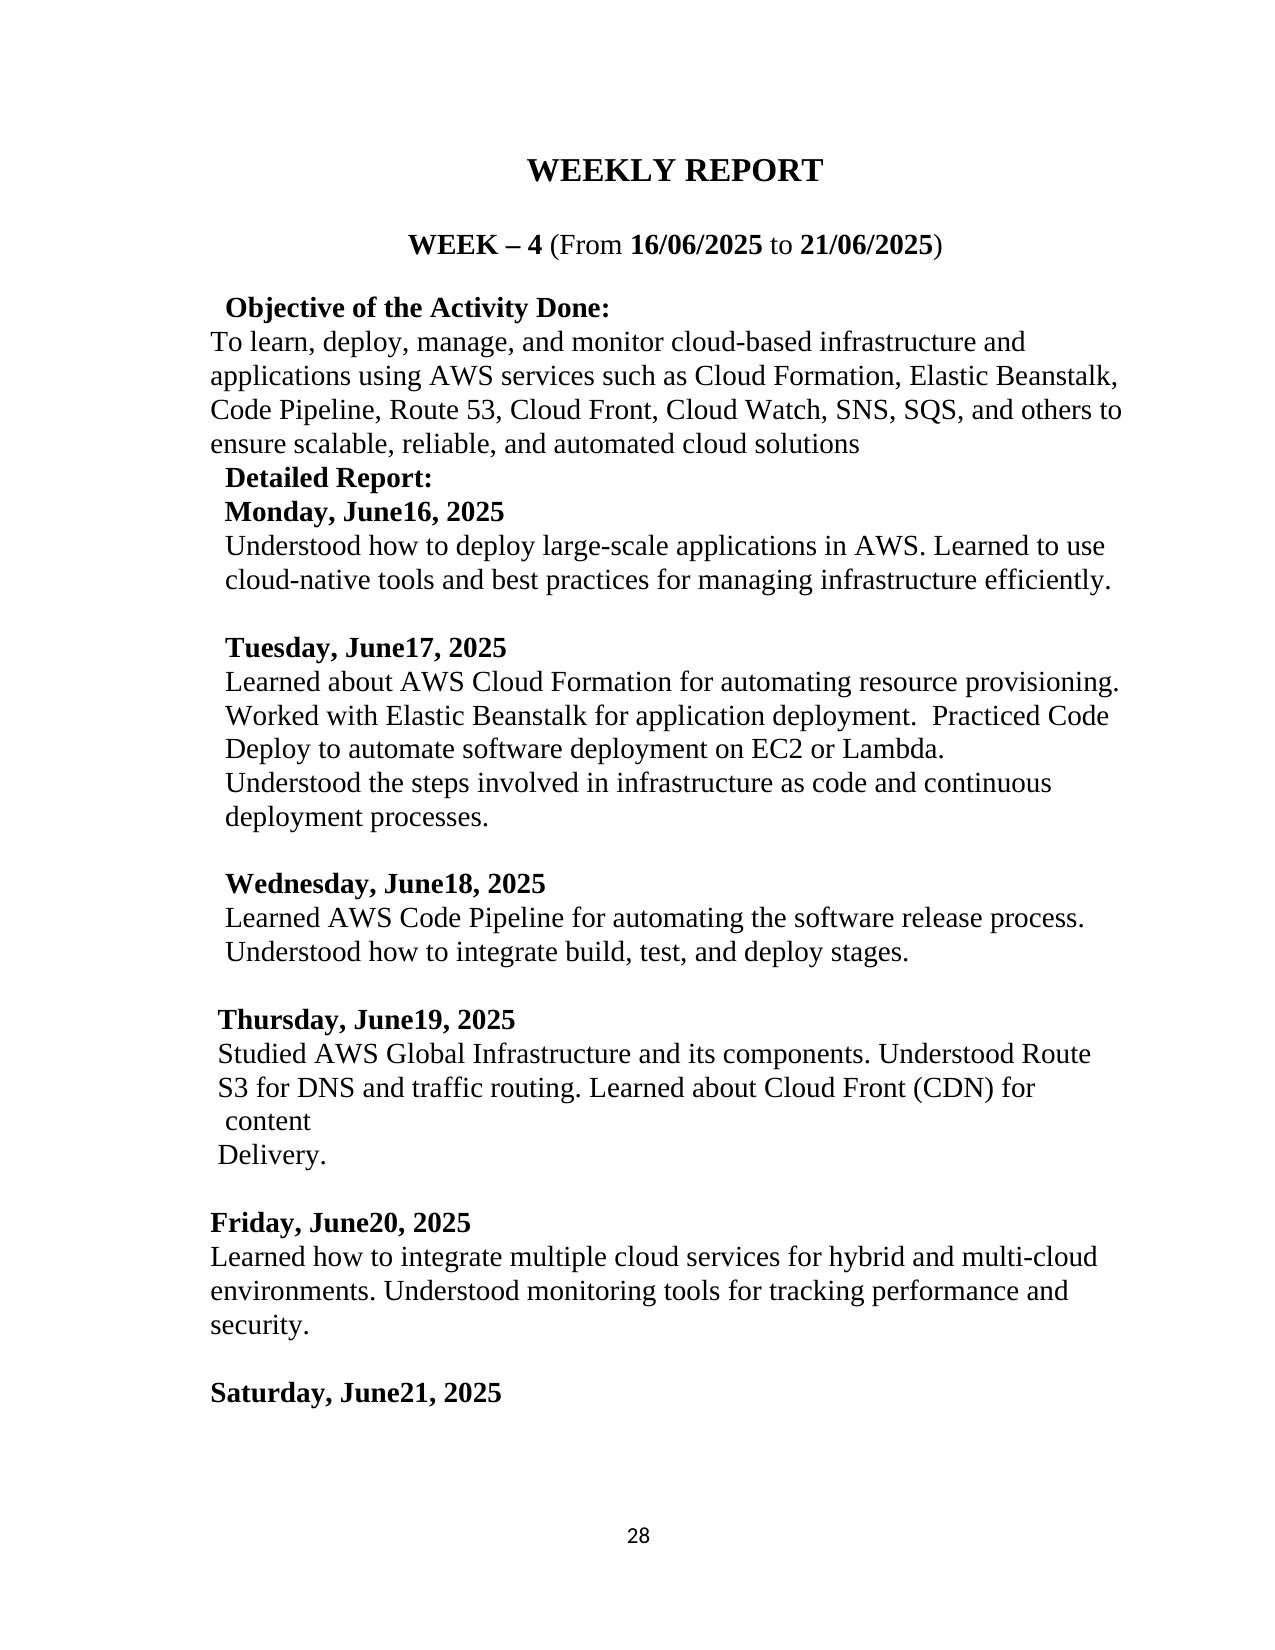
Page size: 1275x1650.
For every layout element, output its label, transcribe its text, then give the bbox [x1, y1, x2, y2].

text Monday, June16, 2025 [181, 494, 1125, 528]
text environments. Understood monitoring tools for tracking performance and [210, 1273, 1125, 1307]
text Understood the steps involved in infrastructure as code and continuous deployment processes. [225, 765, 1125, 832]
text Learned about AWS Cloud Formation for automating resource provisioning. [225, 664, 1125, 697]
text S3 for DNS and traffic routing. Learned about Cloud Front (CDN) for content [210, 1070, 1125, 1137]
text Learned how to integrate multiple cloud services for hybrid and multi-cloud [210, 1239, 1125, 1273]
text applications using AWS services such as Cloud Formation, Elastic Beanstalk, [210, 358, 1125, 392]
text ensure scalable, reliable, and automated cloud solutions [210, 426, 1125, 460]
text Friday, June20, 2025 [210, 1205, 1125, 1239]
text Code Pipeline, Route 53, Cloud Front, Cloud Watch, SNS, SQS, and others to [210, 392, 1125, 426]
text Delivery. [210, 1137, 1125, 1171]
text Studied AWS Global Infrastructure and its components. Understood Route [210, 1036, 1125, 1069]
text WEEKLY REPORT [225, 150, 1125, 189]
text Learned AWS Code Pipeline for automating the software release process. Understood how to integrate build, test, and deploy stages. [210, 901, 1125, 968]
text To learn, deploy, manage, and monitor cloud-based infrastructure and [210, 324, 1125, 358]
text Objective of the Activity Done: [225, 291, 1125, 324]
text Worked with Elastic Beanstalk for application deployment. Practiced Code Deploy to automate software deployment on EC2 or Lambda. [225, 698, 1125, 765]
text security. [210, 1307, 1125, 1341]
text Wednesday, June18, 2025 [225, 867, 1125, 900]
text WEEK – 4 (From 16/06/2025 to 21/06/2025) [225, 227, 1125, 261]
text Thursday, June19, 2025 [210, 1002, 1125, 1036]
text Saturday, June21, 2025 [210, 1375, 1125, 1409]
text Tuesday, June17, 2025 [225, 630, 1125, 663]
text Detailed Report: [225, 460, 1125, 494]
text Understood how to deploy large-scale applications in AWS. Learned to use cloud-native tools and best practices for managing infrastructure efficiently. [225, 528, 1125, 595]
